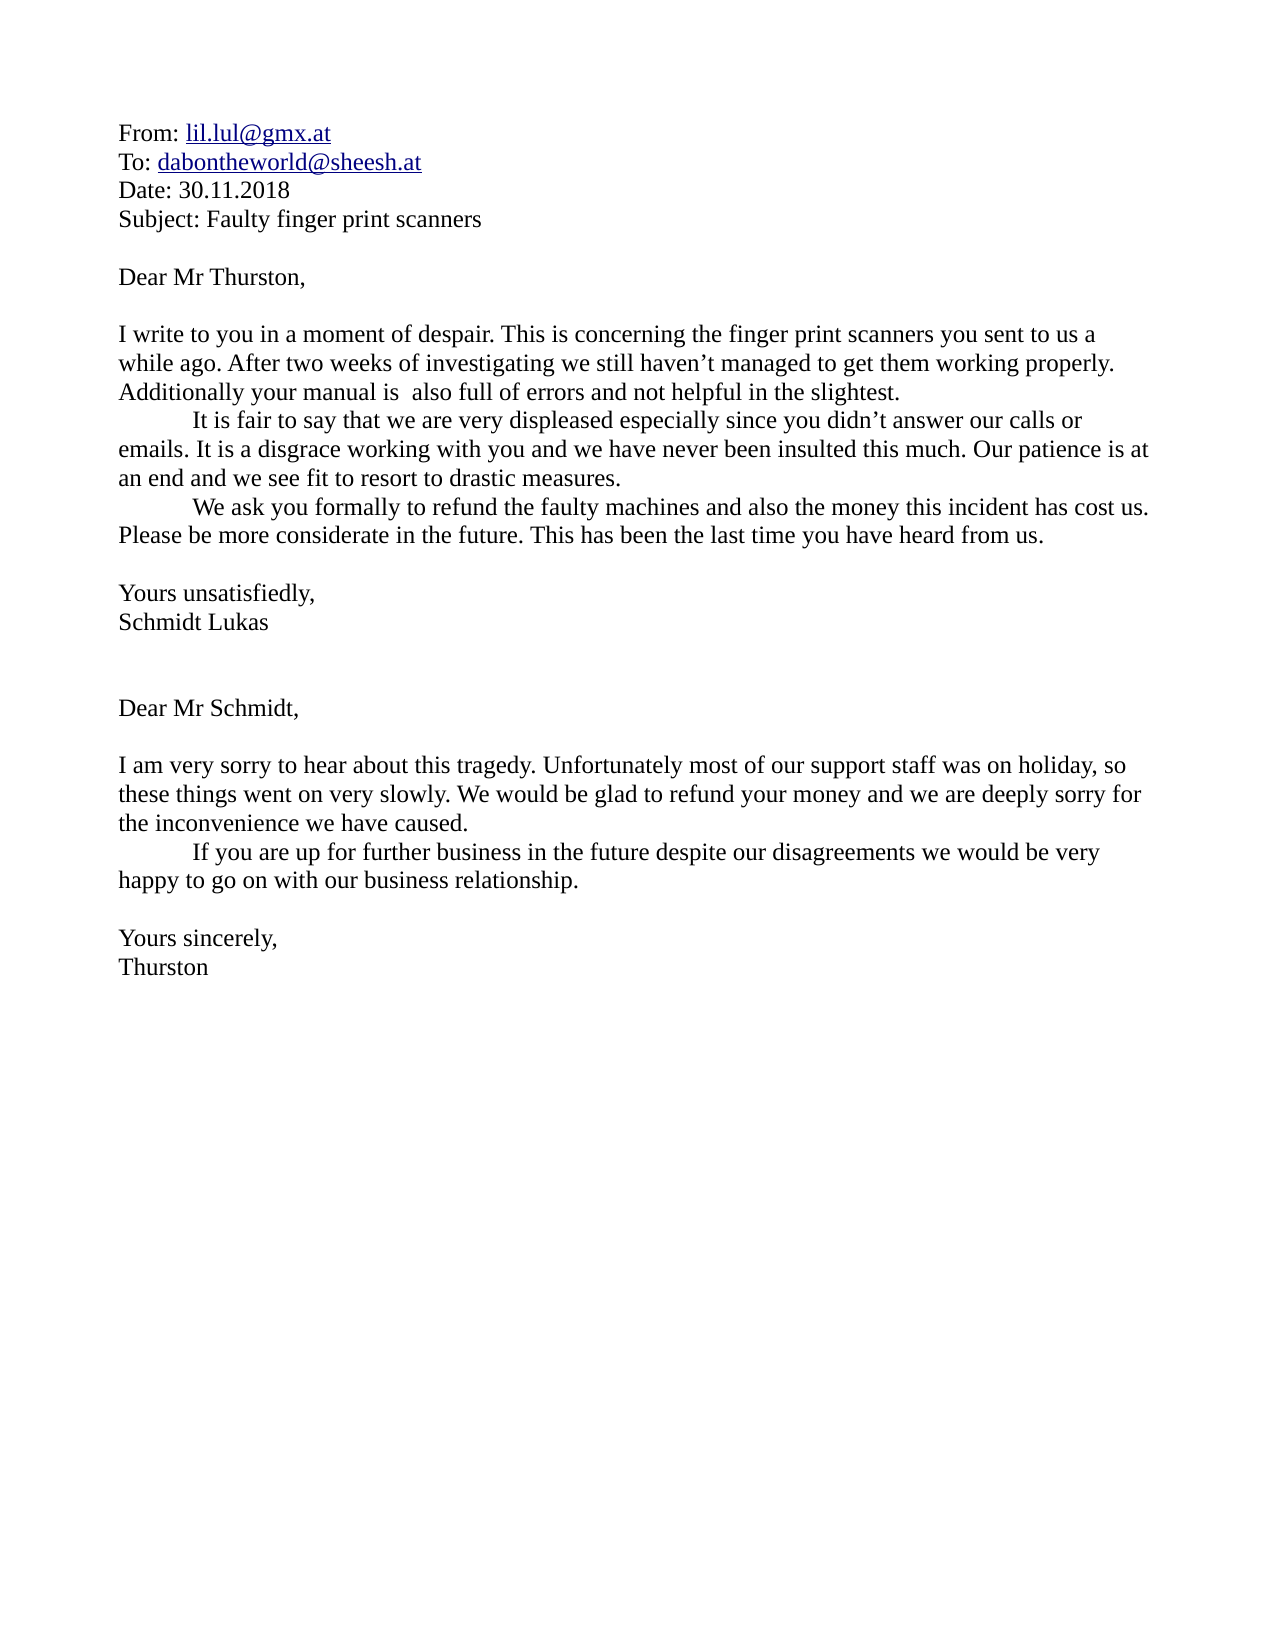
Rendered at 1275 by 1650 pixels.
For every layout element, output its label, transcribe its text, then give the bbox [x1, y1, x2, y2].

text If you are up for further business in the future despite our disagreements we would be very happy to go on with our business relationship. [118, 837, 1157, 894]
text Dear Mr Schmidt, [118, 693, 1157, 722]
text Yours unsatisfiedly, [118, 578, 1157, 607]
text I write to you in a moment of despair. This is concerning the finger print scanners you sent to us a while ago. After two weeks of investigating we still haven’t managed to get them working properly. Additionally your manual is also full of errors and not helpful in the slightest. [118, 319, 1157, 406]
text Yours sincerely, [118, 923, 1157, 952]
text It is fair to say that we are very displeased especially since you didn’t answer our calls or emails. It is a disgrace working with you and we have never been insulted this much. Our patience is at an end and we see fit to resort to drastic measures. [118, 406, 1157, 492]
text We ask you formally to refund the faulty machines and also the money this incident has cost us. Please be more considerate in the future. This has been the last time you have heard from us. [118, 492, 1157, 549]
text Schmidt Lukas [118, 607, 1157, 636]
text Dear Mr Thurston, [118, 262, 1157, 291]
text I am very sorry to hear about this tragedy. Unfortunately most of our support staff was on holiday, so these things went on very slowly. We would be glad to refund your money and we are deeply sorry for the inconvenience we have caused. [118, 751, 1157, 837]
text Date: 30.11.2018 [118, 176, 1157, 204]
text From: lil.lul@gmx.at [118, 118, 1157, 147]
text To: dabontheworld@sheesh.at [118, 147, 1157, 176]
text Thurston [118, 952, 1157, 981]
text Subject: Faulty finger print scanners [118, 204, 1157, 233]
